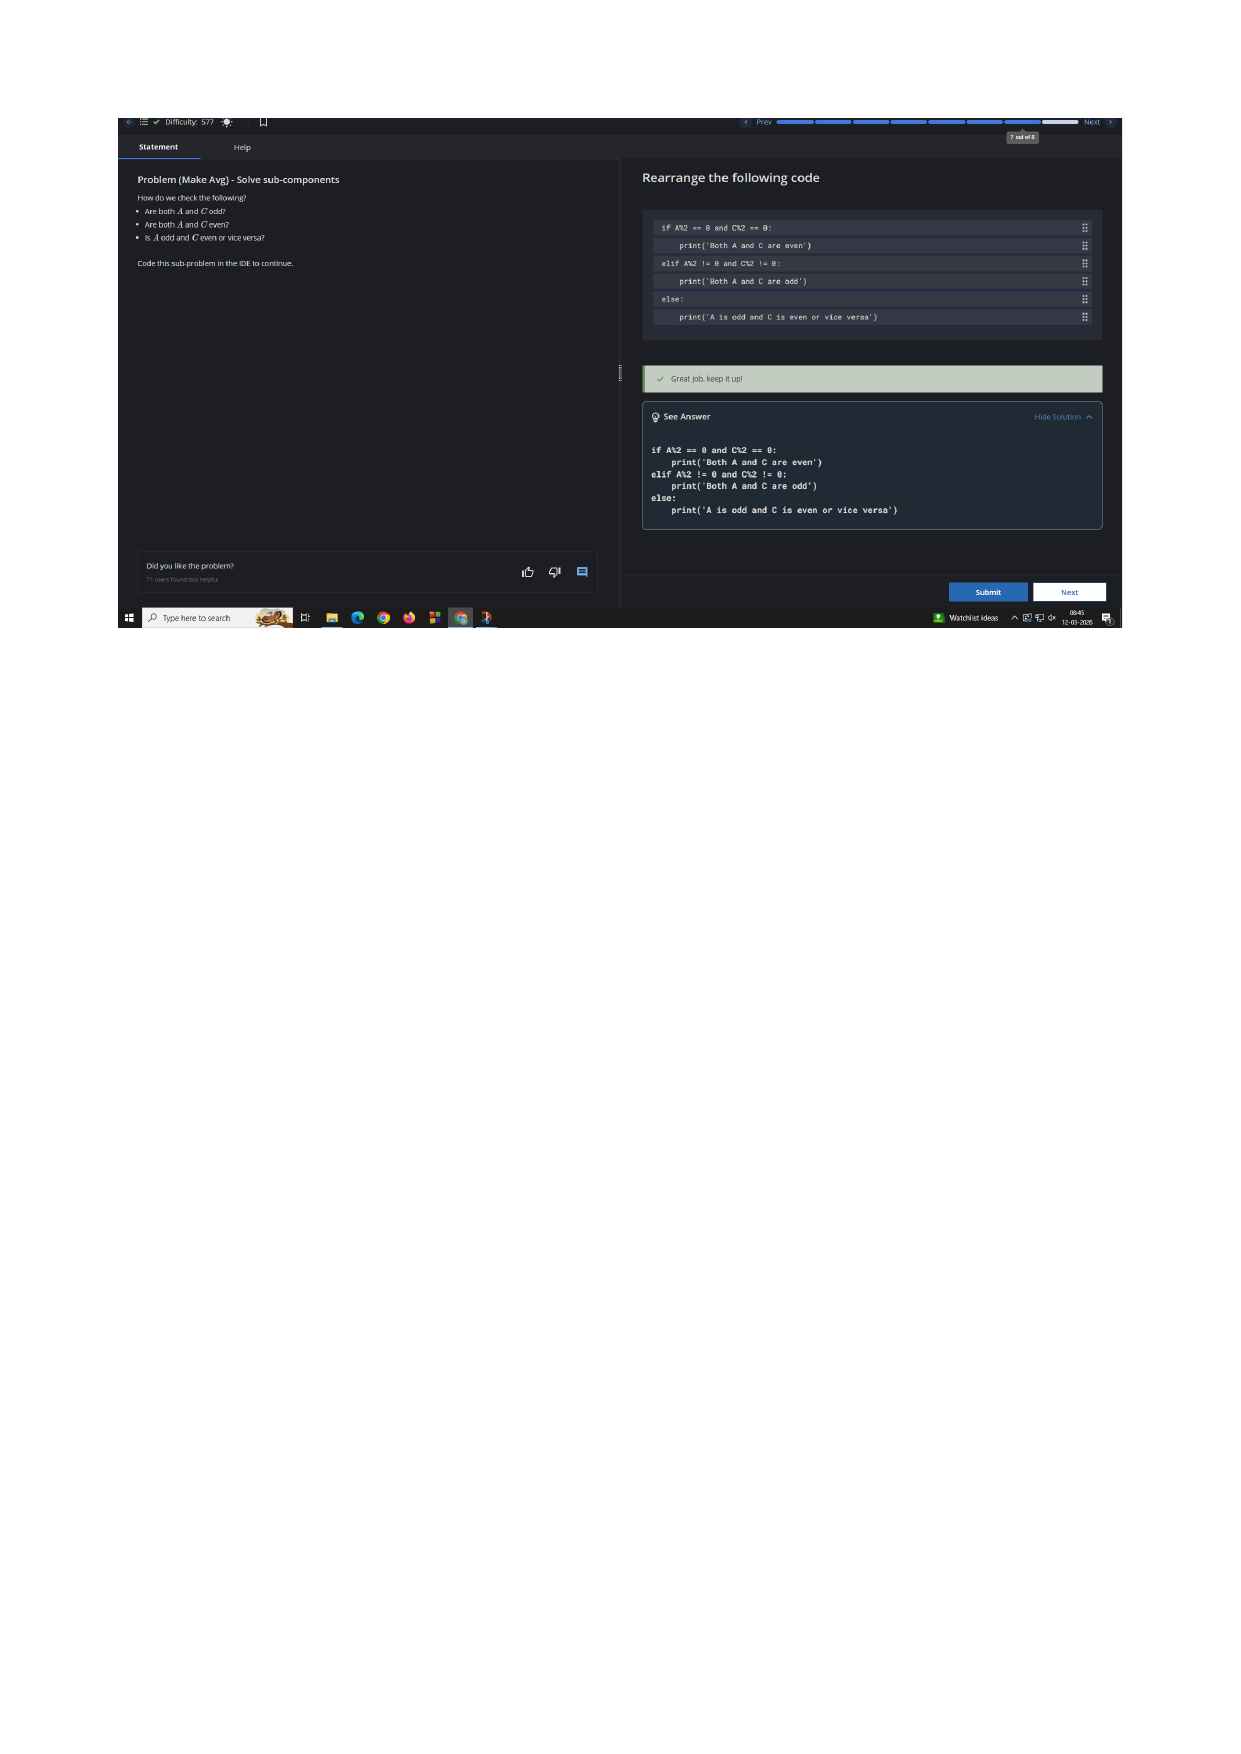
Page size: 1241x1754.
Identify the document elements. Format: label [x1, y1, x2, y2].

picture [118, 118, 1123, 628]
